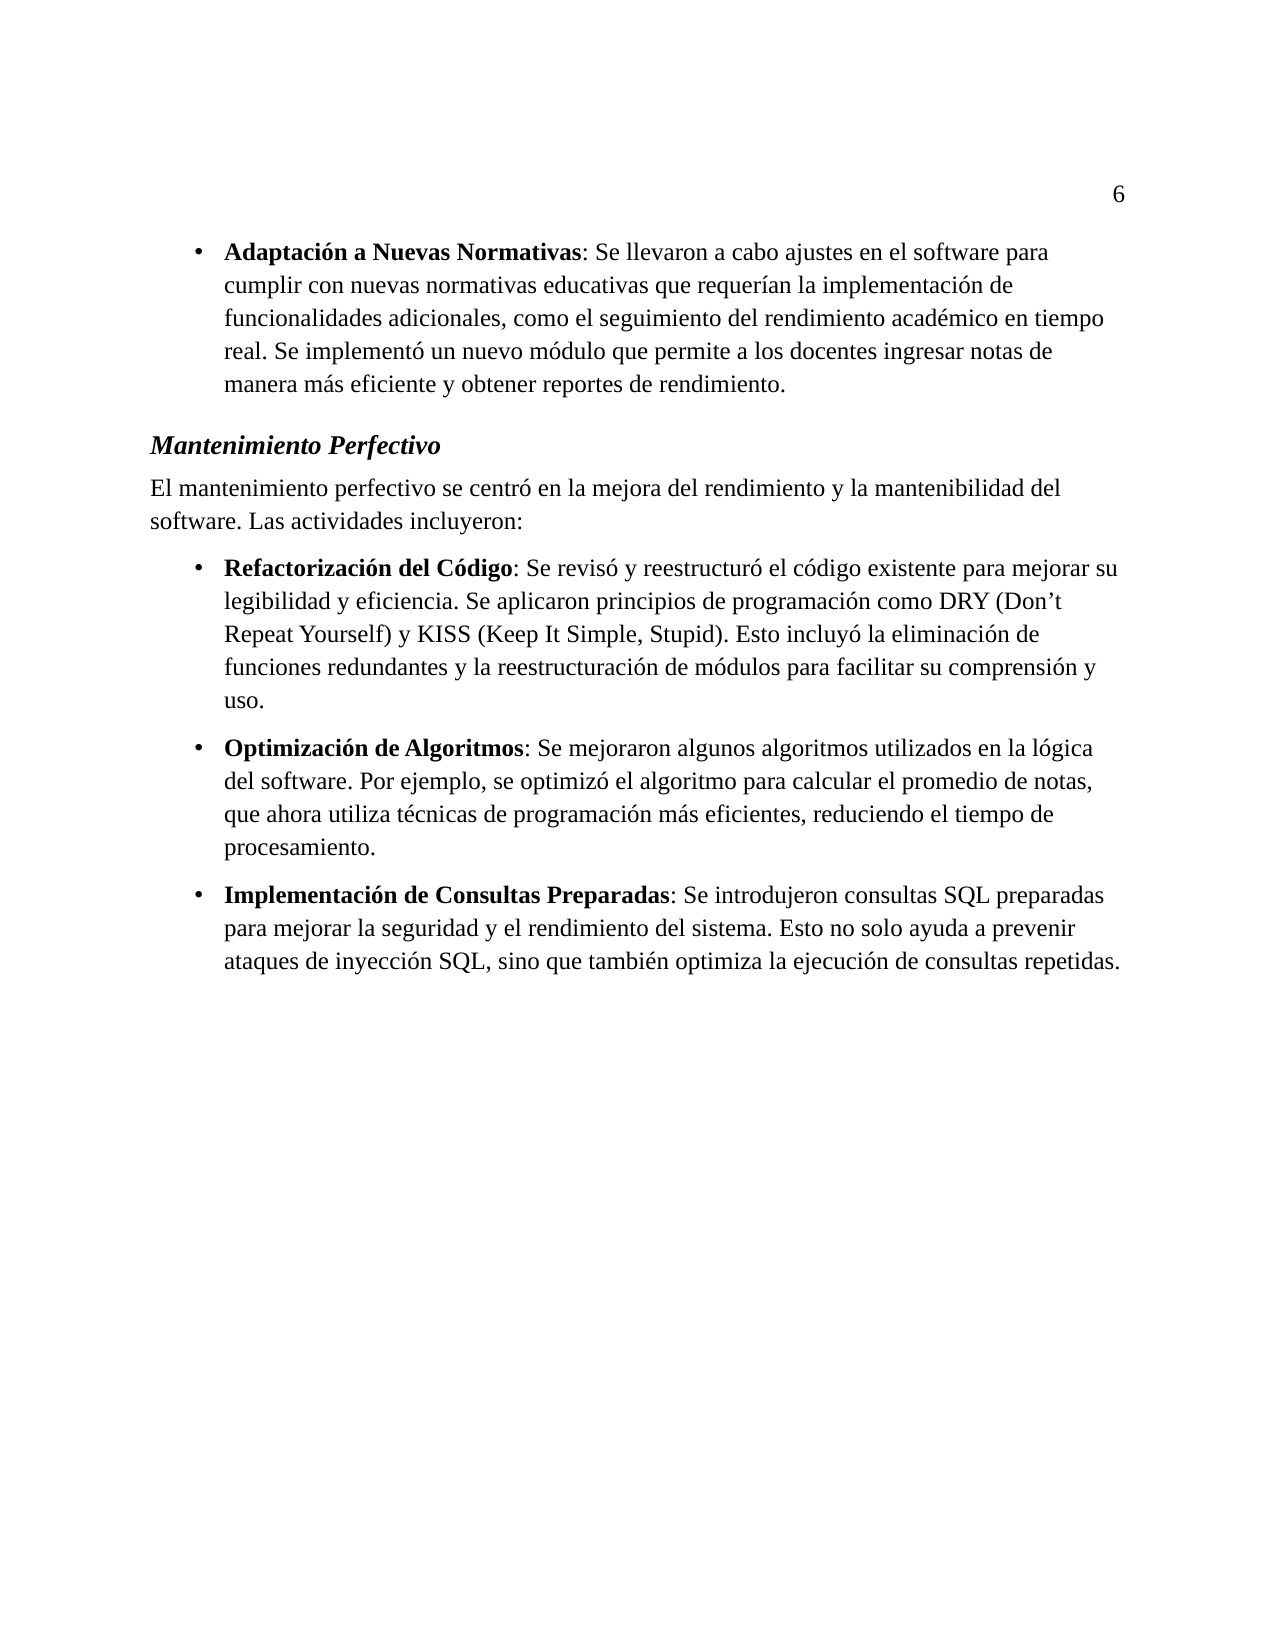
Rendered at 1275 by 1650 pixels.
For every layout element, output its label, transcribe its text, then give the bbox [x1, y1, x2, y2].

subtitle Mantenimiento Perfectivo [150, 429, 1125, 460]
list Adaptación a Nuevas Normativas: Se llevaron a cabo ajustes en el software para cumplir con nuevas normativas educativas que requerían la implementación de funcionalidades adicionales, como el seguimiento del rendimiento académico en tiempo real. Se implementó un nuevo módulo que permite a los docentes ingresar notas de manera más eficiente y obtener reportes de rendimiento. [194, 237, 1125, 398]
list Implementación de Consultas Preparadas: Se introdujeron consultas SQL preparadas para mejorar la seguridad y el rendimiento del sistema. Esto no solo ayuda a prevenir ataques de inyección SQL, sino que también optimiza la ejecución de consultas repetidas. [194, 880, 1125, 974]
list Optimización de Algoritmos: Se mejoraron algunos algoritmos utilizados en la lógica del software. Por ejemplo, se optimizó el algoritmo para calcular el promedio de notas, que ahora utiliza técnicas de programación más eficientes, reduciendo el tiempo de procesamiento. [194, 733, 1125, 861]
text El mantenimiento perfectivo se centró en la mejora del rendimiento y la mantenibilidad del software. Las actividades incluyeron: [150, 473, 1125, 534]
list Refactorización del Código: Se revisó y reestructuró el código existente para mejorar su legibilidad y eficiencia. Se aplicaron principios de programación como DRY (Don’t Repeat Yourself) y KISS (Keep It Simple, Stupid). Esto incluyó la eliminación de funciones redundantes y la reestructuración de módulos para facilitar su comprensión y uso. [194, 553, 1125, 714]
